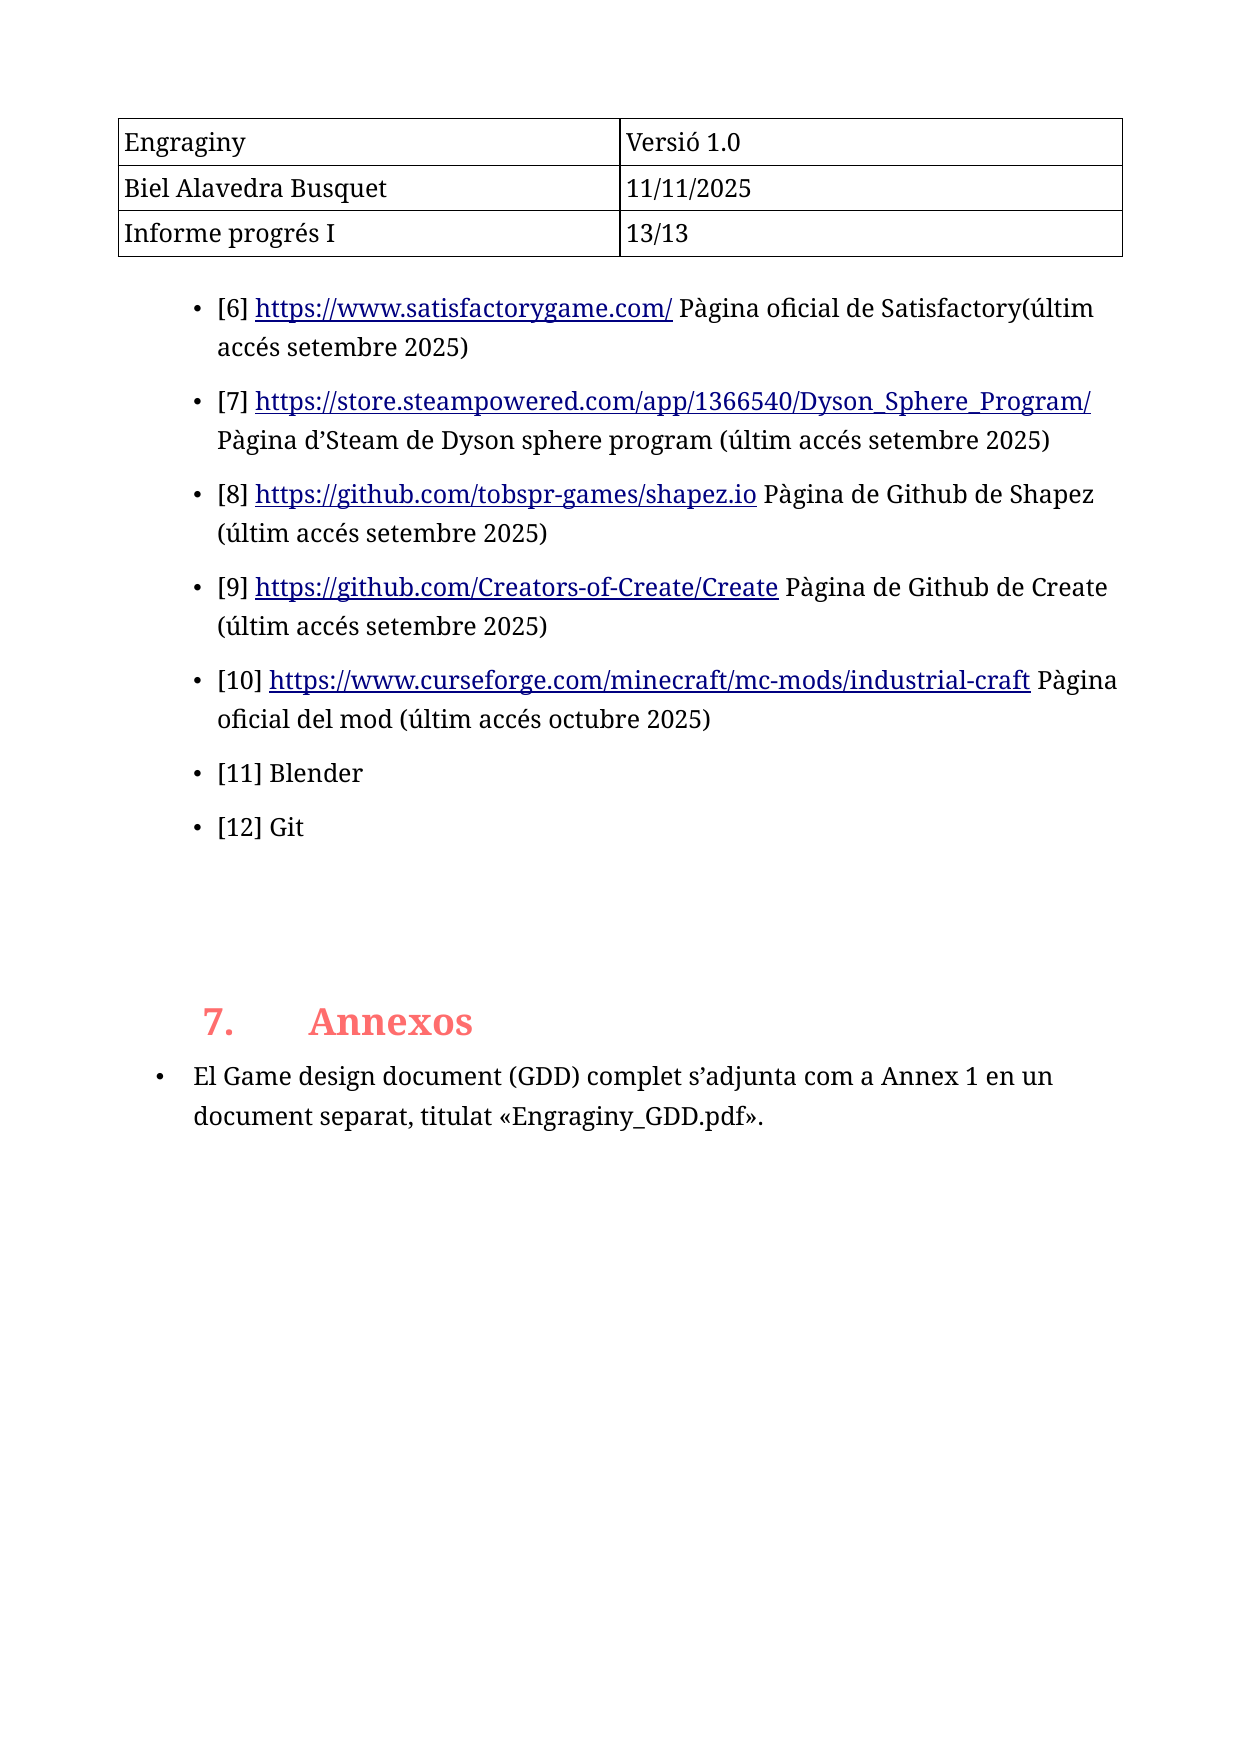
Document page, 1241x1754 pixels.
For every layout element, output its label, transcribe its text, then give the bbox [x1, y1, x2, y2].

list [11] Blender [193, 755, 1122, 789]
list El Game design document (GDD) complet s’adjunta com a Annex 1 en un document separat, titulat «Engraginy_GDD.pdf». [156, 1059, 1122, 1132]
subtitle Annexos [193, 995, 1122, 1046]
list [8] https://github.com/tobspr-games/shapez.io Pàgina de Github de Shapez (últim accés setembre 2025) [193, 477, 1122, 550]
list [7] https://store.steampowered.com/app/1366540/Dyson_Sphere_Program/ Pàgina d’Steam de Dyson sphere program (últim accés setembre 2025) [193, 384, 1122, 457]
list [12] Git [193, 809, 1122, 843]
list [6] https://www.satisfactorygame.com/ Pàgina oficial de Satisfactory(últim accés setembre 2025) [193, 291, 1122, 364]
list [9] https://github.com/Creators-of-Create/Create Pàgina de Github de Create (últim accés setembre 2025) [193, 569, 1122, 643]
list [10] https://www.curseforge.com/minecraft/mc-mods/industrial-craft Pàgina oficial del mod (últim accés octubre 2025) [193, 662, 1122, 736]
